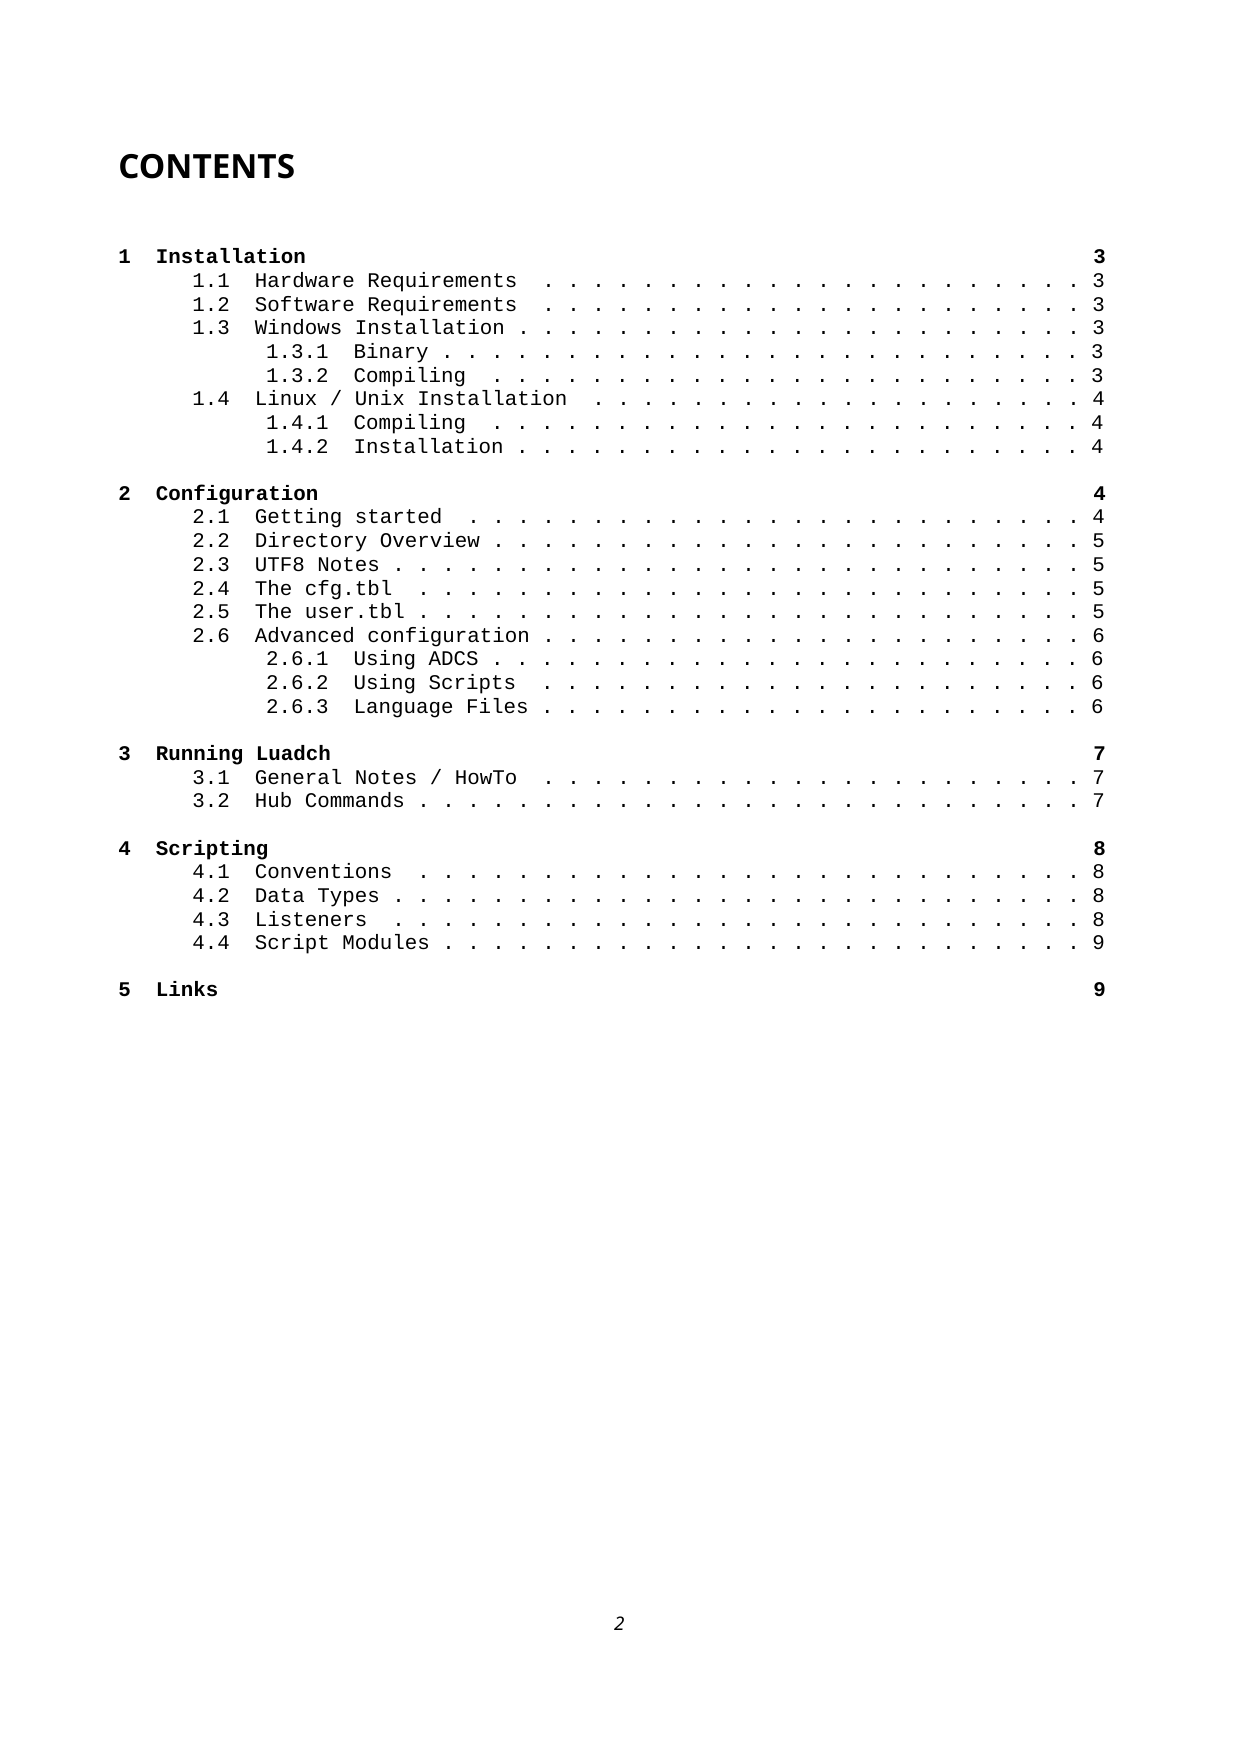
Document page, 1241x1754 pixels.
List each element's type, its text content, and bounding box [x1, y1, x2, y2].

text 3.2 Hub Commands . . . . . . . . . . . . . . . . . . . . . . . . . . . 7 [118, 790, 1122, 814]
text 2.4 The cfg.tbl . . . . . . . . . . . . . . . . . . . . . . . . . . . 5 [118, 577, 1122, 601]
text 1.1 Hardware Requirements . . . . . . . . . . . . . . . . . . . . . . 3 [118, 270, 1122, 294]
text 3.1 General Notes / HowTo . . . . . . . . . . . . . . . . . . . . . . 7 [118, 767, 1122, 790]
text 1.3.2 Compiling . . . . . . . . . . . . . . . . . . . . . . . . 3 [118, 365, 1122, 388]
text 4.2 Data Types . . . . . . . . . . . . . . . . . . . . . . . . . . . . 8 [118, 885, 1122, 908]
text 2.2 Directory Overview . . . . . . . . . . . . . . . . . . . . . . . . 5 [118, 530, 1122, 554]
text 1.4.2 Installation . . . . . . . . . . . . . . . . . . . . . . . 4 [118, 436, 1122, 459]
text 1.3.1 Binary . . . . . . . . . . . . . . . . . . . . . . . . . . 3 [118, 341, 1122, 365]
text 1.4.1 Compiling . . . . . . . . . . . . . . . . . . . . . . . . 4 [118, 412, 1122, 436]
text 2.6.3 Language Files . . . . . . . . . . . . . . . . . . . . . . 6 [118, 696, 1122, 719]
text 4.4 Script Modules . . . . . . . . . . . . . . . . . . . . . . . . . . 9 [118, 932, 1122, 956]
subtitle CONTENTS [118, 143, 1122, 188]
text 5 Links 9 [118, 979, 1122, 1003]
text 1.4 Linux / Unix Installation . . . . . . . . . . . . . . . . . . . . 4 [118, 388, 1122, 412]
text 2.6.2 Using Scripts . . . . . . . . . . . . . . . . . . . . . . 6 [118, 672, 1122, 696]
text 4 Scripting 8 [118, 838, 1122, 861]
text 2.5 The user.tbl . . . . . . . . . . . . . . . . . . . . . . . . . . . 5 [118, 601, 1122, 625]
text 2.6 Advanced configuration . . . . . . . . . . . . . . . . . . . . . . 6 [118, 625, 1122, 648]
text 3 Running Luadch 7 [118, 743, 1122, 767]
text 2.6.1 Using ADCS . . . . . . . . . . . . . . . . . . . . . . . . 6 [118, 648, 1122, 672]
text 1 Installation 3 [118, 246, 1122, 270]
text 2.1 Getting started . . . . . . . . . . . . . . . . . . . . . . . . . 4 [118, 507, 1122, 530]
text 2.3 UTF8 Notes . . . . . . . . . . . . . . . . . . . . . . . . . . . . 5 [118, 554, 1122, 577]
text 1.3 Windows Installation . . . . . . . . . . . . . . . . . . . . . . . 3 [118, 317, 1122, 341]
text 1.2 Software Requirements . . . . . . . . . . . . . . . . . . . . . . 3 [118, 294, 1122, 317]
text 2 Configuration 4 [118, 483, 1122, 507]
text 4.1 Conventions . . . . . . . . . . . . . . . . . . . . . . . . . . . 8 [118, 861, 1122, 885]
text 4.3 Listeners . . . . . . . . . . . . . . . . . . . . . . . . . . . . 8 [118, 908, 1122, 932]
